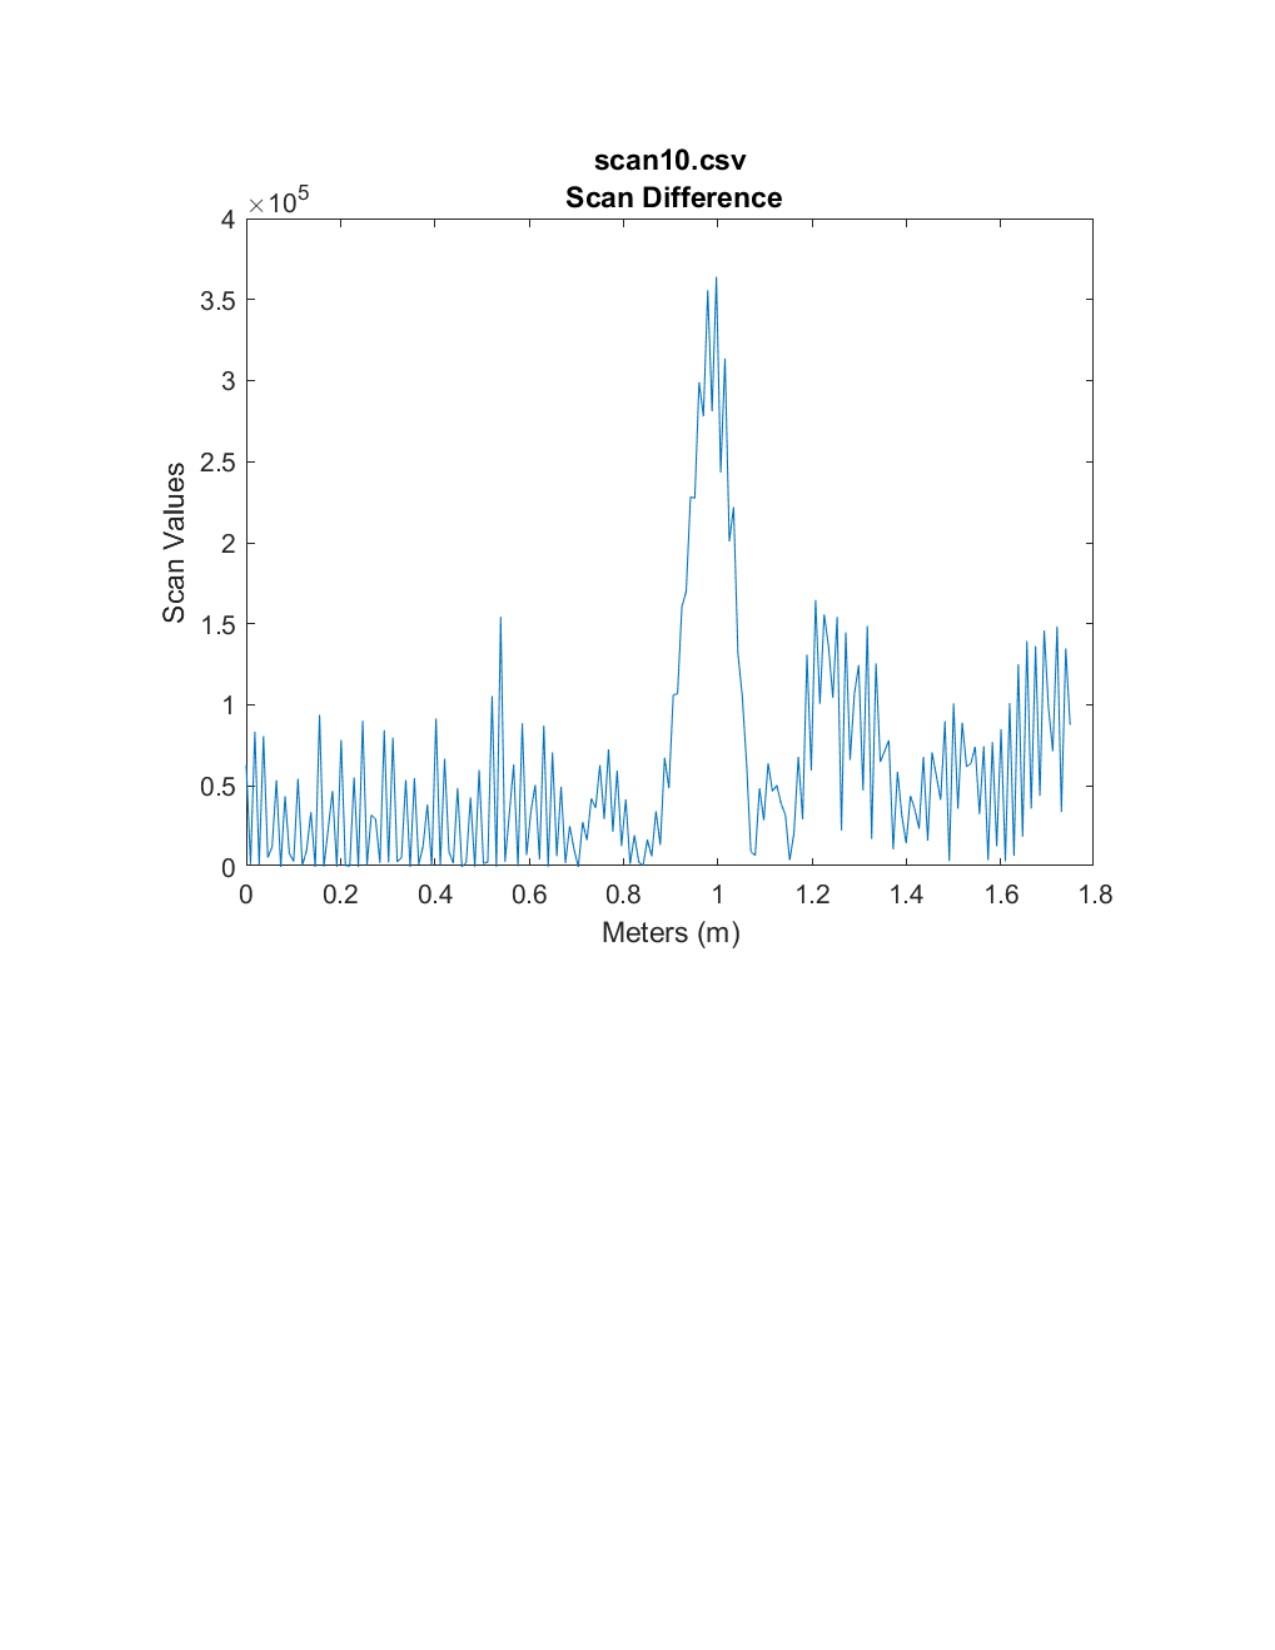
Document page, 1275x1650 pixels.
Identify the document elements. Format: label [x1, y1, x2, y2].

picture [160, 146, 1115, 951]
